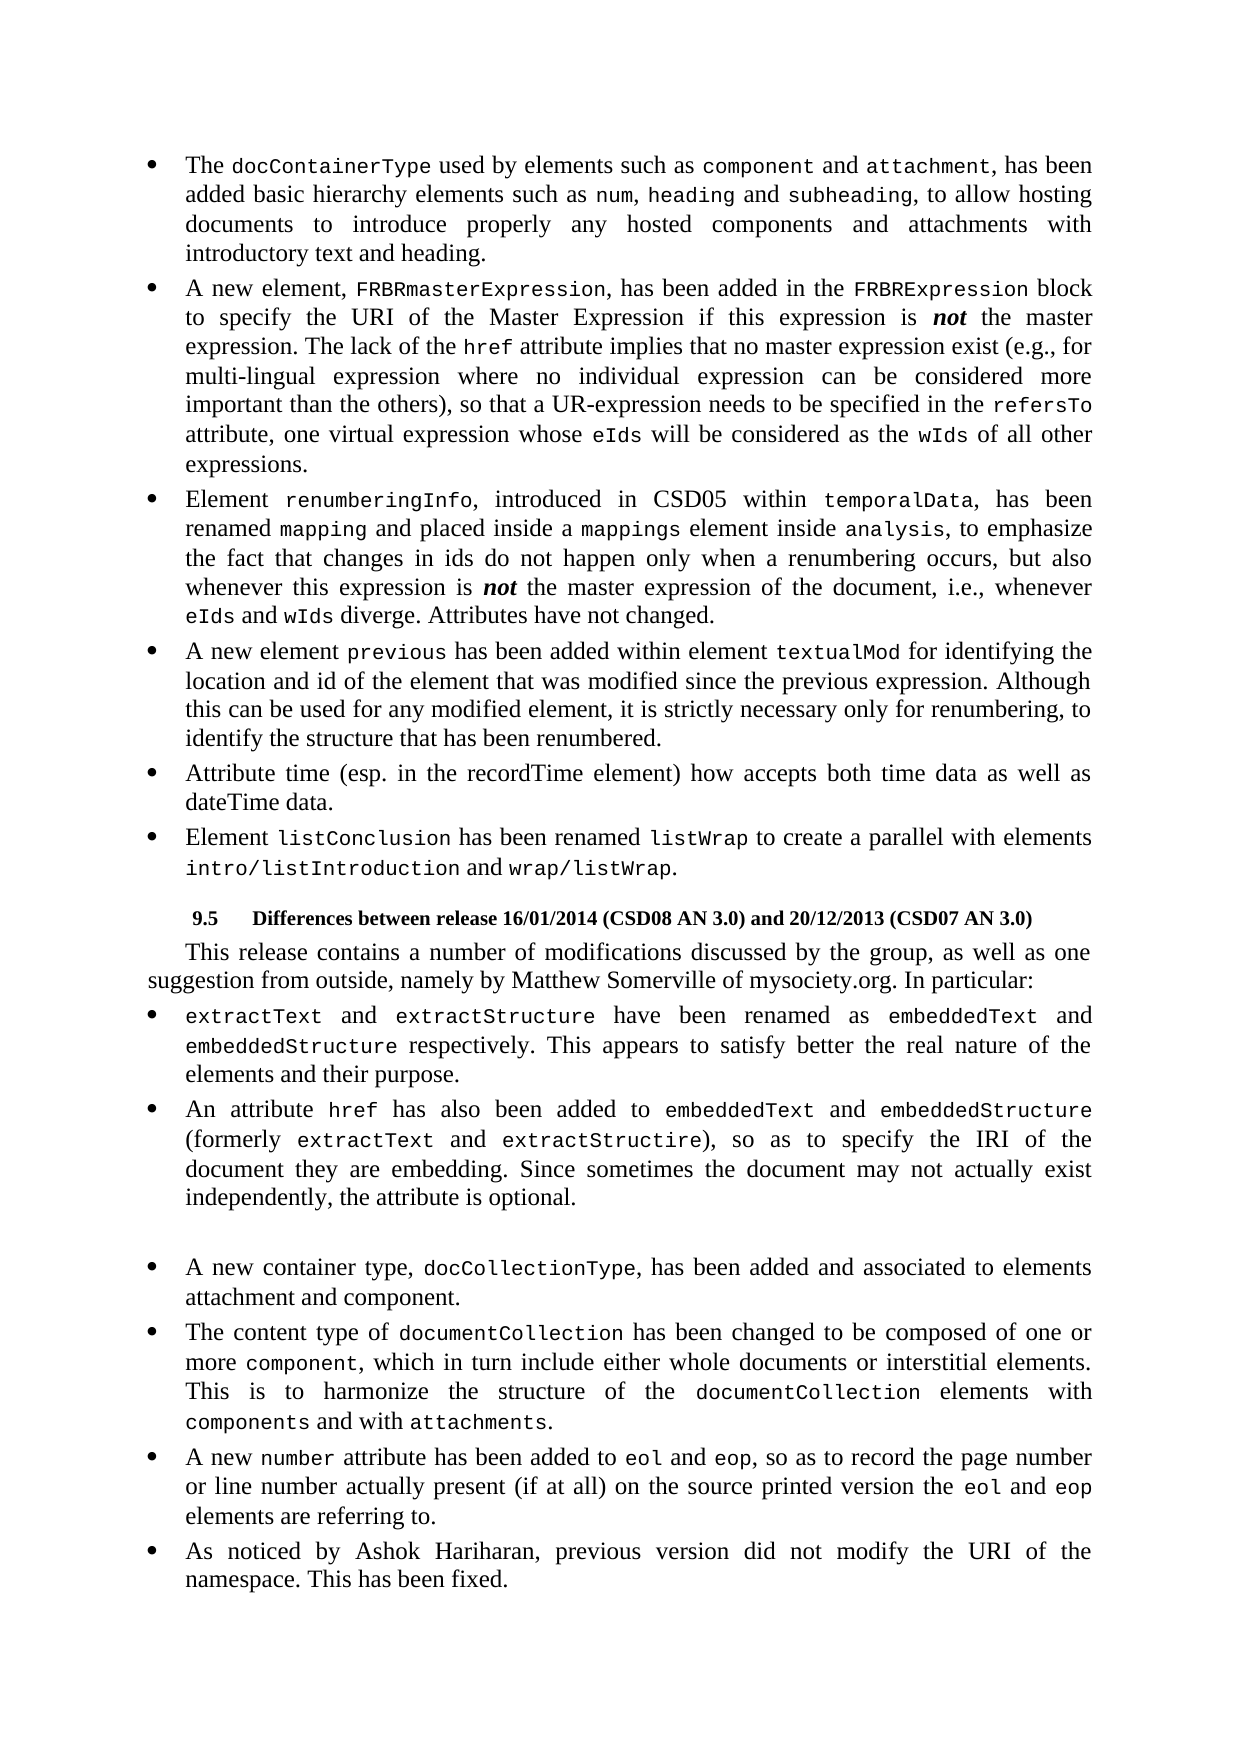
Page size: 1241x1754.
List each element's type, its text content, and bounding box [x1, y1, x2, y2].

list An attribute href has also been added to embeddedText and embeddedStructure (formerly extractText and extractStructire), so as to specify the IRI of the document they are embedding. Since sometimes the document may not actually exist independently, the attribute is optional. [148, 1094, 1092, 1211]
list Element listConclusion has been renamed listWrap to create a parallel with elements intro/listIntroduction and wrap/listWrap. [148, 822, 1092, 881]
list A new element previous has been added within element textualMod for identifying the location and id of the element that was modified since the previous expression. Although this can be used for any modified element, it is strictly necessary only for renumbering, to identify the structure that has been renumbered. [148, 636, 1092, 752]
text This release contains a number of modifications discussed by the group, as well as one suggestion from outside, namely by Matthew Somerville of mysociety.org. In particular: [148, 937, 1092, 994]
list Element renumberingInfo, introduced in CSD05 within temporalData, has been renamed mapping and placed inside a mappings element inside analysis, to emphasize the fact that changes in ids do not happen only when a renumbering occurs, but also whenever this expression is not the master expression of the document, i.e., whenever eIds and wIds diverge. Attributes have not changed. [148, 484, 1092, 630]
subtitle Differences between release 16/01/2014 (CSD08 AN 3.0) and 20/12/2013 (CSD07 AN 3.0) [192, 906, 1092, 930]
list extractText and extractStructure have been renamed as embeddedText and embeddedStructure respectively. This appears to satisfy better the real nature of the elements and their purpose. [148, 1000, 1092, 1088]
list A new container type, docCollectionType, has been added and associated to elements attachment and component. [148, 1252, 1092, 1311]
list The docContainerType used by elements such as component and attachment, has been added basic hierarchy elements such as num, heading and subheading, to allow hosting documents to introduce properly any hosted components and attachments with introductory text and heading. [148, 150, 1092, 267]
list As noticed by Ashok Hariharan, previous version did not modify the URI of the namespace. This has been fixed. [148, 1536, 1092, 1593]
list A new element, FRBRmasterExpression, has been added in the FRBRExpression block to specify the URI of the Master Expression if this expression is not the master expression. The lack of the href attribute implies that no master expression exist (e.g., for multi-lingual expression where no individual expression can be considered more important than the others), so that a UR-expression needs to be specified in the refersTo attribute, one virtual expression whose eIds will be considered as the wIds of all other expressions. [148, 273, 1092, 477]
list Attribute time (esp. in the recordTime element) how accepts both time data as well as dateTime data. [148, 758, 1092, 816]
list A new number attribute has been added to eol and eop, so as to record the page number or line number actually present (if at all) on the source printed version the eol and eop elements are referring to. [148, 1442, 1092, 1529]
list The content type of documentCollection has been changed to be composed of one or more component, which in turn include either whole documents or interstitial elements. This is to harmonize the structure of the documentCollection elements with components and with attachments. [148, 1317, 1092, 1435]
